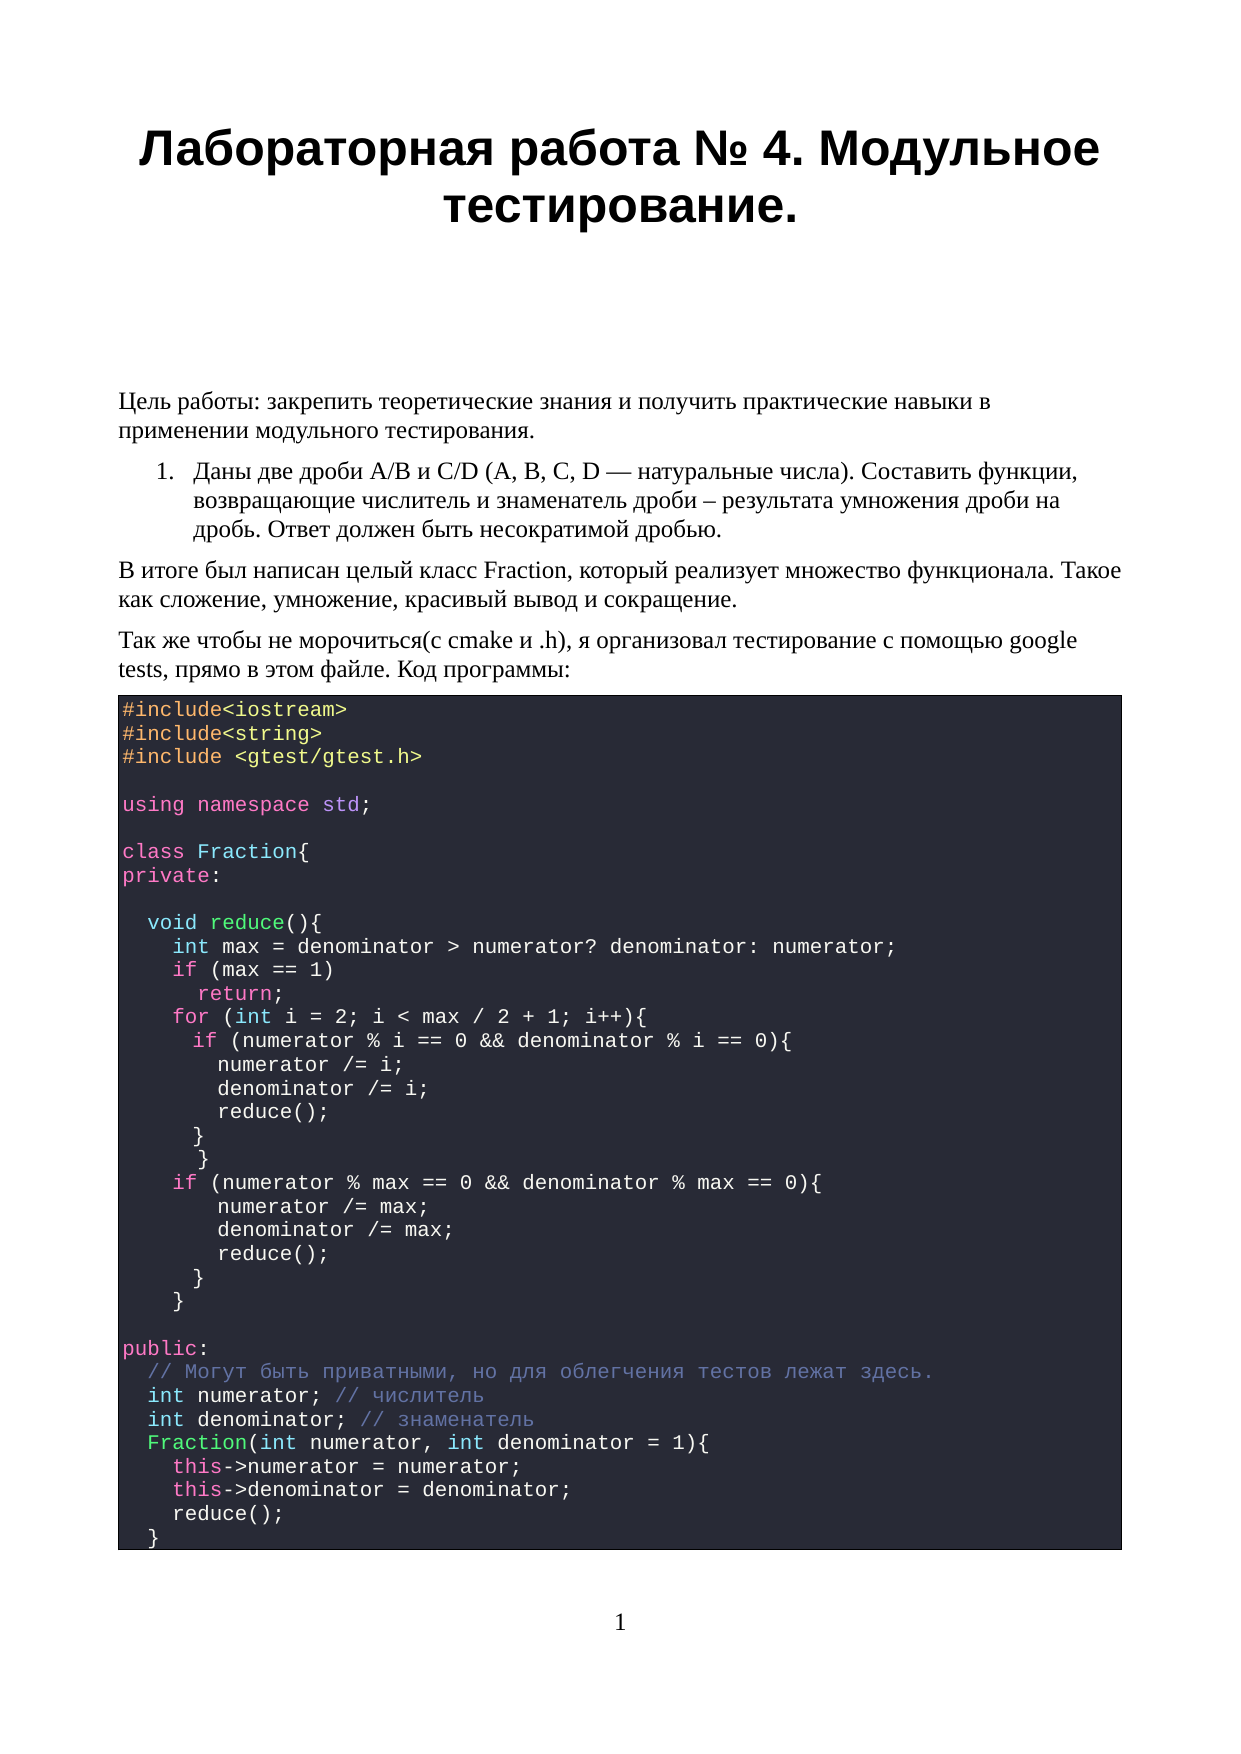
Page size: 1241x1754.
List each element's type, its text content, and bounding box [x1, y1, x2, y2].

text // Могут быть приватными, но для облегчения тестов лежат здесь. [119, 1357, 1121, 1381]
text Так же чтобы не морочиться(с cmake и .h), я организовал тестирование с помощью google tests, прямо в этом файле. Код программы: [118, 625, 1122, 683]
text void reduce(){ [119, 908, 1121, 932]
subtitle user@DESKTOP-93GQTJH [118, 291, 1122, 338]
text В итоге был написан целый класс Fraction, который реализует множество функционала. Такое как сложение, умножение, красивый вывод и сокращение. [118, 555, 1122, 613]
text #include <gtest/gtest.h> [119, 742, 1121, 766]
text return; [119, 979, 1121, 1003]
text } [119, 1144, 1121, 1168]
text private: [119, 861, 1121, 884]
text class Fraction{ [119, 837, 1121, 861]
text denominator /= max; [119, 1215, 1121, 1239]
text denominator /= i; [119, 1073, 1121, 1097]
text if (numerator % i == 0 && denominator % i == 0){ [119, 1026, 1121, 1050]
text Fraction(int numerator, int denominator = 1){ [119, 1428, 1121, 1452]
text } [119, 1263, 1121, 1286]
text #include<string> [119, 719, 1121, 742]
list Даны две дроби A/B и C/D (А, В, С, D — натуральные числа). Составить функции, возвращающие числитель и знаменатель дроби – результата умножения дроби на дробь. Ответ должен быть несократимой дробью. [156, 456, 1122, 543]
text } [119, 1121, 1121, 1144]
text public: [119, 1334, 1121, 1357]
text #include<iostream> [119, 696, 1121, 719]
text if (numerator % max == 0 && denominator % max == 0){ [119, 1168, 1121, 1192]
text } [119, 1286, 1121, 1310]
text this->numerator = numerator; [119, 1452, 1121, 1476]
title Лабораторная работа № 4. Модульное тестирование. [118, 118, 1122, 233]
text int denominator; // знаменатель [119, 1404, 1121, 1428]
text } [119, 1523, 1121, 1549]
text for (int i = 2; i < max / 2 + 1; i++){ [119, 1003, 1121, 1026]
text this->denominator = denominator; [119, 1476, 1121, 1499]
text int numerator; // числитель [119, 1381, 1121, 1404]
text numerator /= max; [119, 1192, 1121, 1215]
text int max = denominator > numerator? denominator: numerator; [119, 932, 1121, 955]
text reduce(); [119, 1499, 1121, 1523]
text reduce(); [119, 1239, 1121, 1263]
text if (max == 1) [119, 955, 1121, 979]
text using namespace std; [119, 790, 1121, 813]
text reduce(); [119, 1097, 1121, 1121]
text numerator /= i; [119, 1050, 1121, 1073]
text Цель работы: закрепить теоретические знания и получить практические навыки в применении модульного тестирования. [118, 386, 1122, 444]
